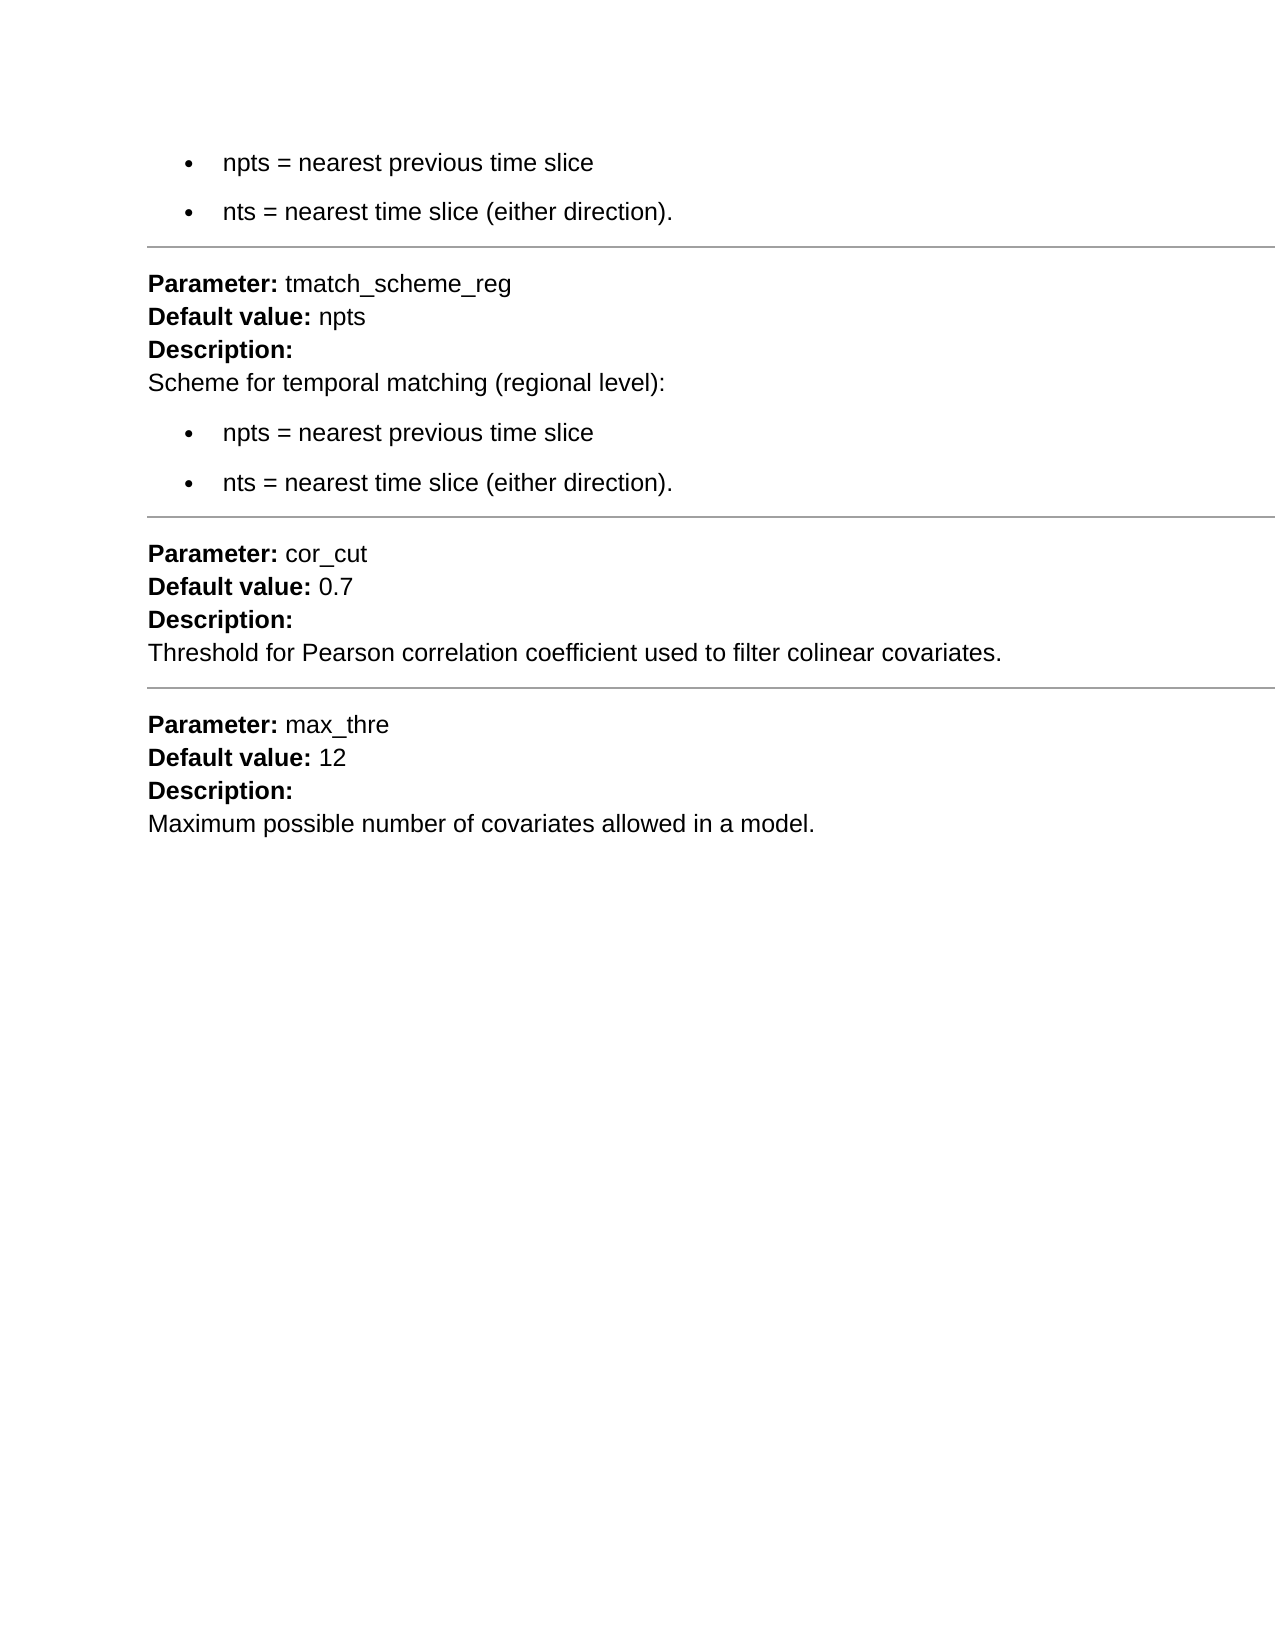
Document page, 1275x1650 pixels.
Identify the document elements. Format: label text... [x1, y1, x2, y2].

list nts = nearest time slice (either direction). [185, 467, 1127, 496]
list npts = nearest previous time slice [185, 418, 1127, 447]
text Parameter: cor_cut Default value: 0.7 Description: Threshold for Pearson correlation coefficient used to filter colinear covariates. [148, 539, 1127, 667]
list nts = nearest time slice (either direction). [185, 197, 1127, 226]
list npts = nearest previous time slice [185, 148, 1127, 176]
text Parameter: max_thre Default value: 12 Description: Maximum possible number of covariates allowed in a model. [148, 710, 1127, 838]
text Parameter: tmatch_scheme_reg Default value: npts Description: Scheme for temporal matching (regional level): [148, 269, 1127, 397]
